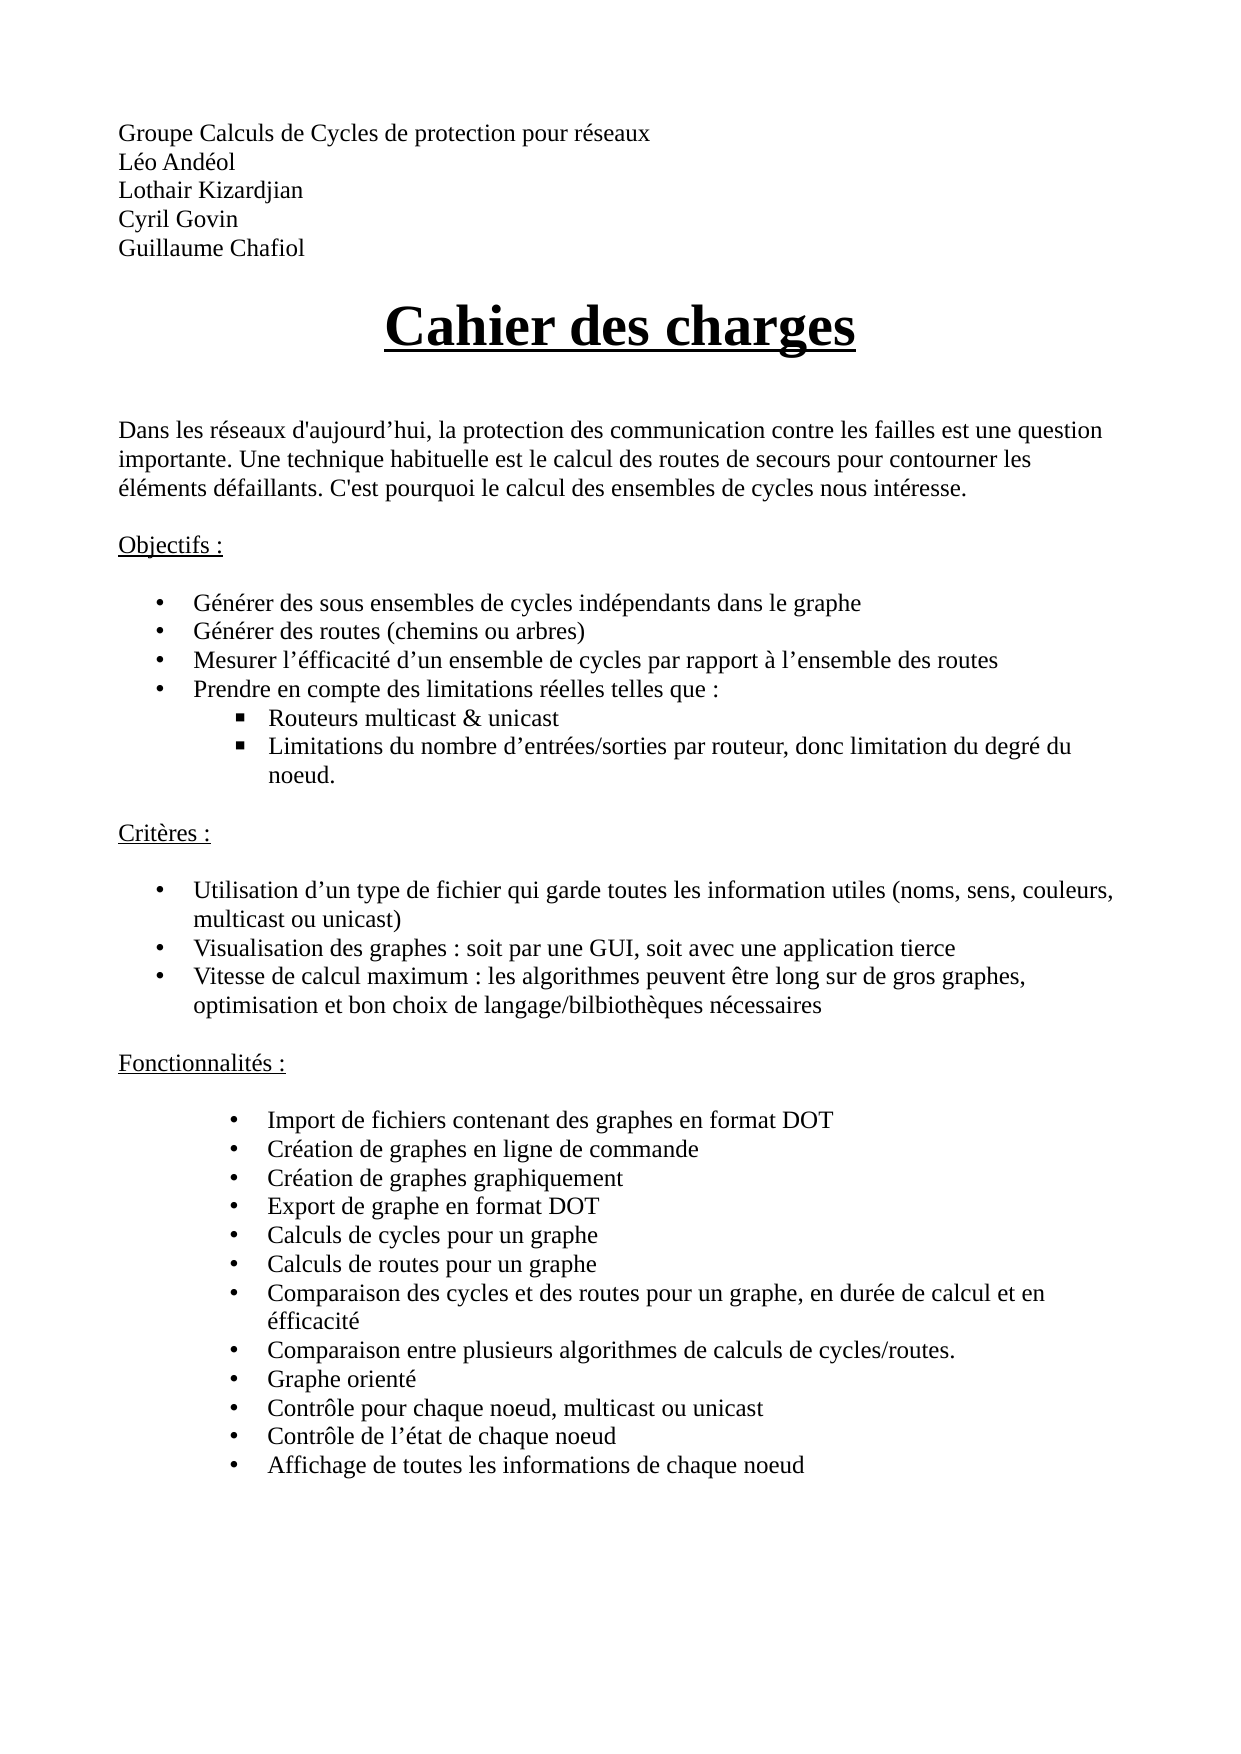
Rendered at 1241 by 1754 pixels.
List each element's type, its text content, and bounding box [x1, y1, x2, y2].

list Comparaison entre plusieurs algorithmes de calculs de cycles/routes. [229, 1335, 1122, 1364]
list Affichage de toutes les informations de chaque noeud [229, 1450, 1122, 1479]
list Calculs de routes pour un graphe [229, 1249, 1122, 1278]
list Vitesse de calcul maximum : les algorithmes peuvent être long sur de gros graphes, optimisation et bon choix de langage/bilbiothèques nécessaires [156, 961, 1122, 1019]
list Routeurs multicast & unicast [231, 703, 1122, 731]
list Export de graphe en format DOT [229, 1191, 1122, 1220]
text Cahier des charges [118, 291, 1122, 358]
list Utilisation d’un type de fichier qui garde toutes les information utiles (noms, sens, couleurs, multicast ou unicast) [156, 875, 1122, 933]
text Dans les réseaux d'aujourd’hui, la protection des communication contre les failles est une question importante. Une technique habituelle est le calcul des routes de secours pour contourner les éléments défaillants. C'est pourquoi le calcul des ensembles de cycles nous intéresse. [118, 415, 1122, 501]
text Fonctionnalités : [118, 1048, 1122, 1076]
list Graphe orienté [229, 1364, 1122, 1393]
text Cyril Govin [118, 204, 1122, 233]
list Prendre en compte des limitations réelles telles que : [156, 674, 1122, 703]
text Critères : [118, 818, 1122, 846]
list Mesurer l’éfficacité d’un ensemble de cycles par rapport à l’ensemble des routes [156, 645, 1122, 674]
text Guillaume Chafiol [118, 233, 1122, 262]
list Visualisation des graphes : soit par une GUI, soit avec une application tierce [156, 933, 1122, 961]
text Objectifs : [118, 530, 1122, 559]
text Léo Andéol [118, 147, 1122, 176]
list Comparaison des cycles et des routes pour un graphe, en durée de calcul et en éfficacité [229, 1278, 1122, 1335]
list Générer des sous ensembles de cycles indépendants dans le graphe [156, 588, 1122, 616]
list Création de graphes en ligne de commande [229, 1134, 1122, 1163]
list Contrôle de l’état de chaque noeud [229, 1421, 1122, 1450]
list Import de fichiers contenant des graphes en format DOT [229, 1105, 1122, 1134]
text Lothair Kizardjian [118, 176, 1122, 204]
list Limitations du nombre d’entrées/sorties par routeur, donc limitation du degré du noeud. [231, 731, 1122, 789]
list Création de graphes graphiquement [229, 1163, 1122, 1191]
list Calculs de cycles pour un graphe [229, 1220, 1122, 1249]
text Groupe Calculs de Cycles de protection pour réseaux [118, 118, 1122, 147]
list Contrôle pour chaque noeud, multicast ou unicast [229, 1393, 1122, 1421]
list Générer des routes (chemins ou arbres) [156, 616, 1122, 645]
